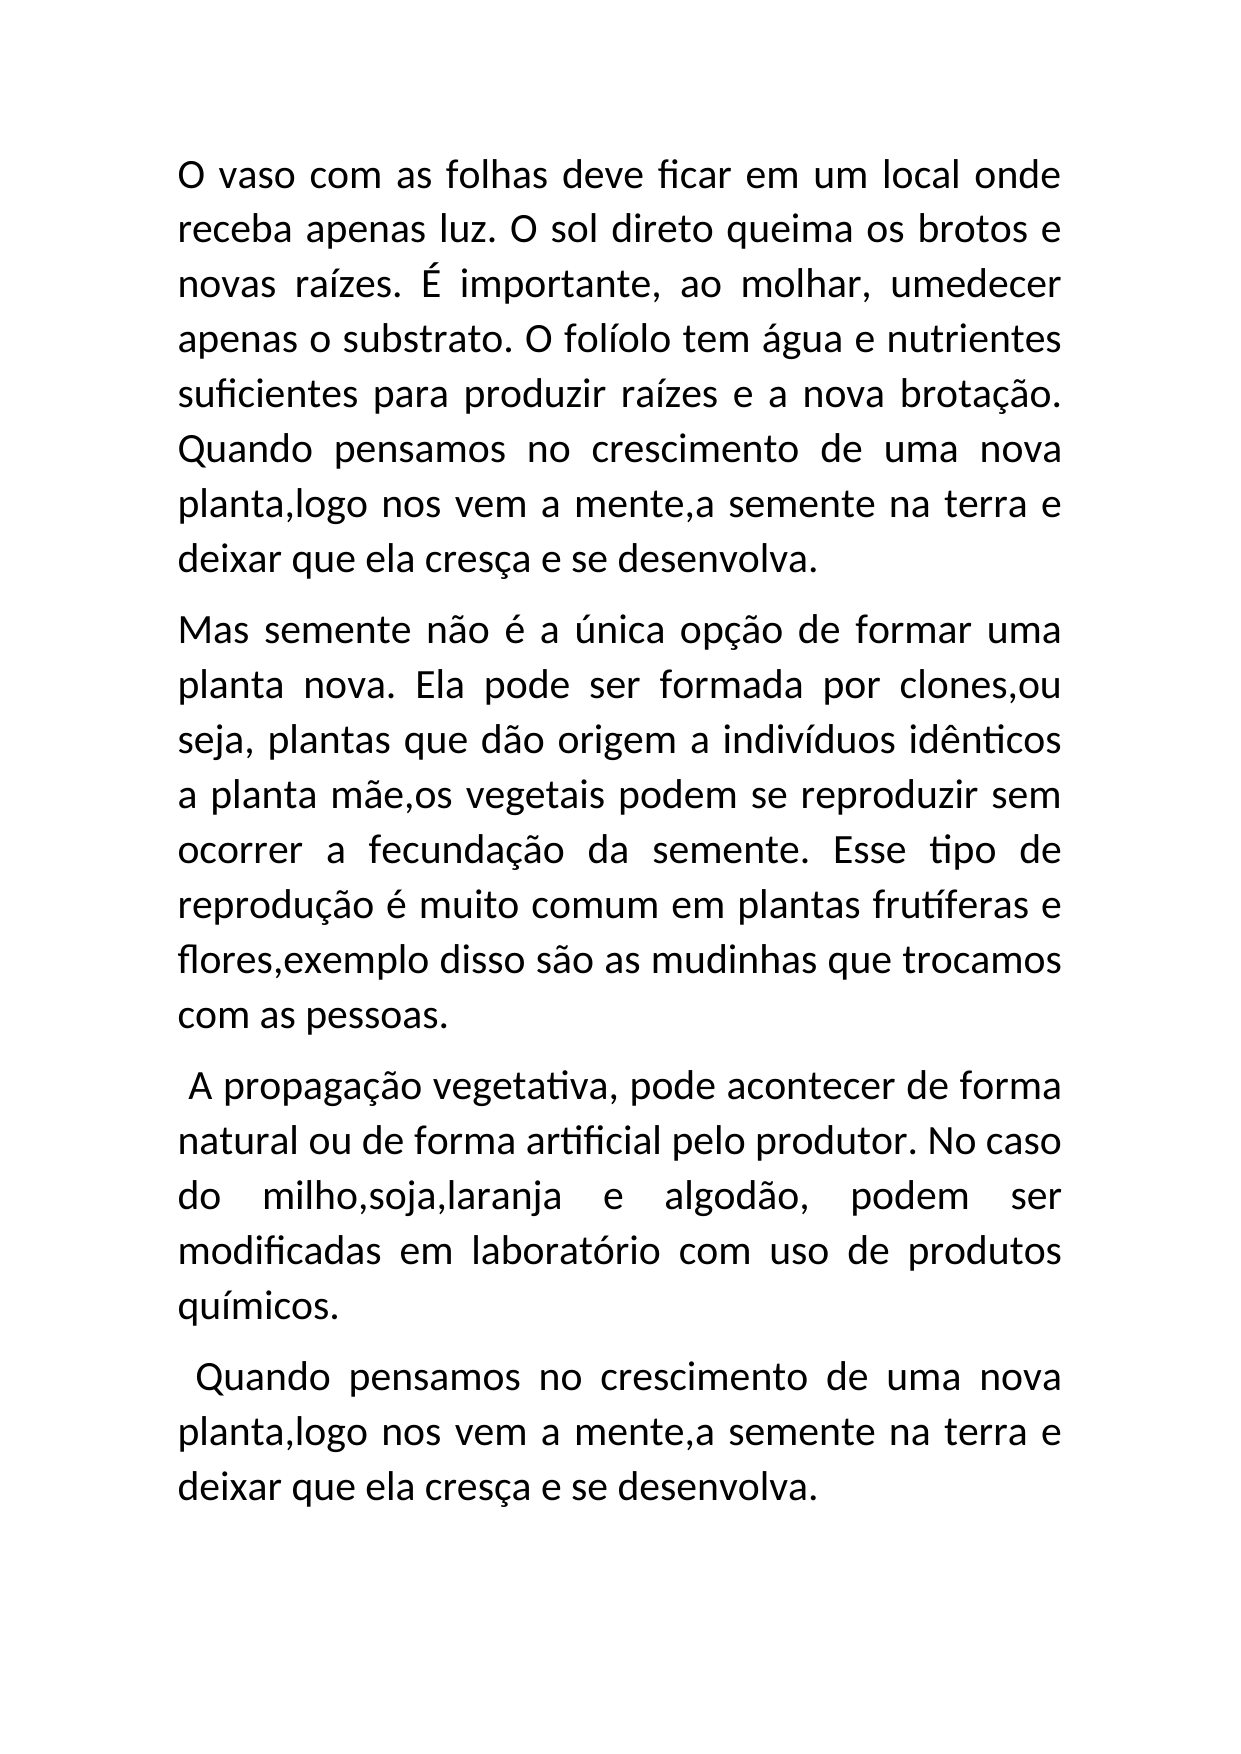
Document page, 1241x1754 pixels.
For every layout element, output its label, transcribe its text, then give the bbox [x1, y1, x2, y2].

text A propagação vegetativa, pode acontecer de forma natural ou de forma artificial pelo produtor. No caso do milho,soja,laranja e algodão, podem ser modificadas em laboratório com uso de produtos químicos. [177, 1059, 1063, 1330]
text Quando pensamos no crescimento de uma nova planta,logo nos vem a mente,a semente na terra e deixar que ela cresça e se desenvolva. [177, 1350, 1063, 1511]
text Mas semente não é a única opção de formar uma planta nova. Ela pode ser formada por clones,ou seja, plantas que dão origem a indivíduos idênticos a planta mãe,os vegetais podem se reproduzir sem ocorrer a fecundação da semente. Esse tipo de reprodução é muito comum em plantas frutíferas e flores,exemplo disso são as mudinhas que trocamos com as pessoas. [177, 603, 1063, 1038]
text O vaso com as folhas deve ficar em um local onde receba apenas luz. O sol direto queima os brotos e novas raízes. É importante, ao molhar, umedecer apenas o substrato. O folíolo tem água e nutrientes suficientes para produzir raízes e a nova brotação. Quando pensamos no crescimento de uma nova planta,logo nos vem a mente,a semente na terra e deixar que ela cresça e se desenvolva. [177, 148, 1063, 583]
